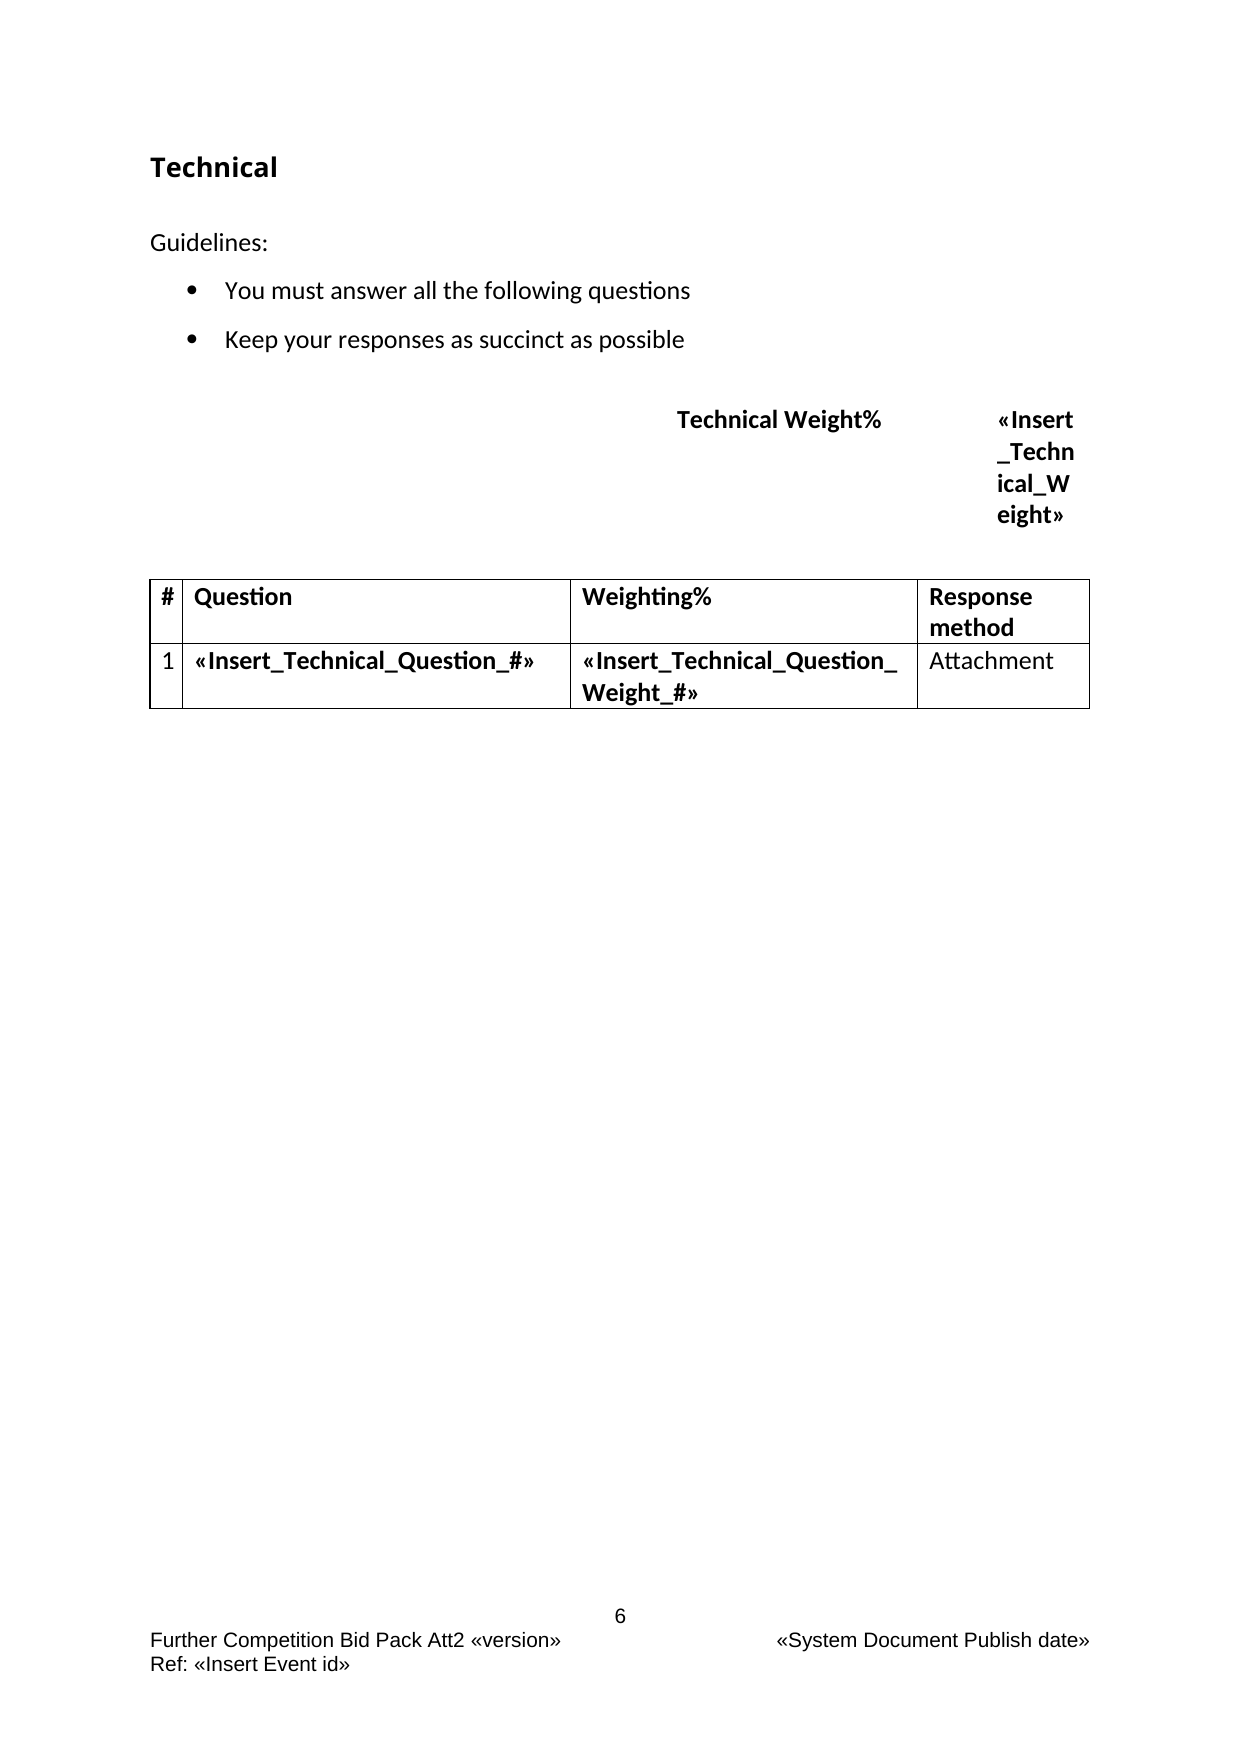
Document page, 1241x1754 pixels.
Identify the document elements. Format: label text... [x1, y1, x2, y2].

table_cell 1 [151, 644, 182, 708]
table_header Question [183, 580, 570, 643]
table_header «Insert_Technical_Weight» [911, 403, 1087, 530]
list Keep your responses as succinct as possible [187, 323, 1090, 386]
list You must answer all the following questions [187, 274, 1090, 306]
table_cell «Insert_Technical_Question_Weight_#» [571, 644, 917, 708]
table_cell «Insert_Technical_Question_#» [183, 644, 570, 708]
table_header # [151, 580, 182, 643]
subtitle Technical [150, 148, 1090, 226]
table_cell Attachment [918, 644, 1089, 708]
text Guidelines: [150, 226, 1090, 258]
table_header Technical Weight% [591, 403, 911, 530]
table_header Response method [918, 580, 1089, 643]
table_header Weighting% [571, 580, 917, 643]
